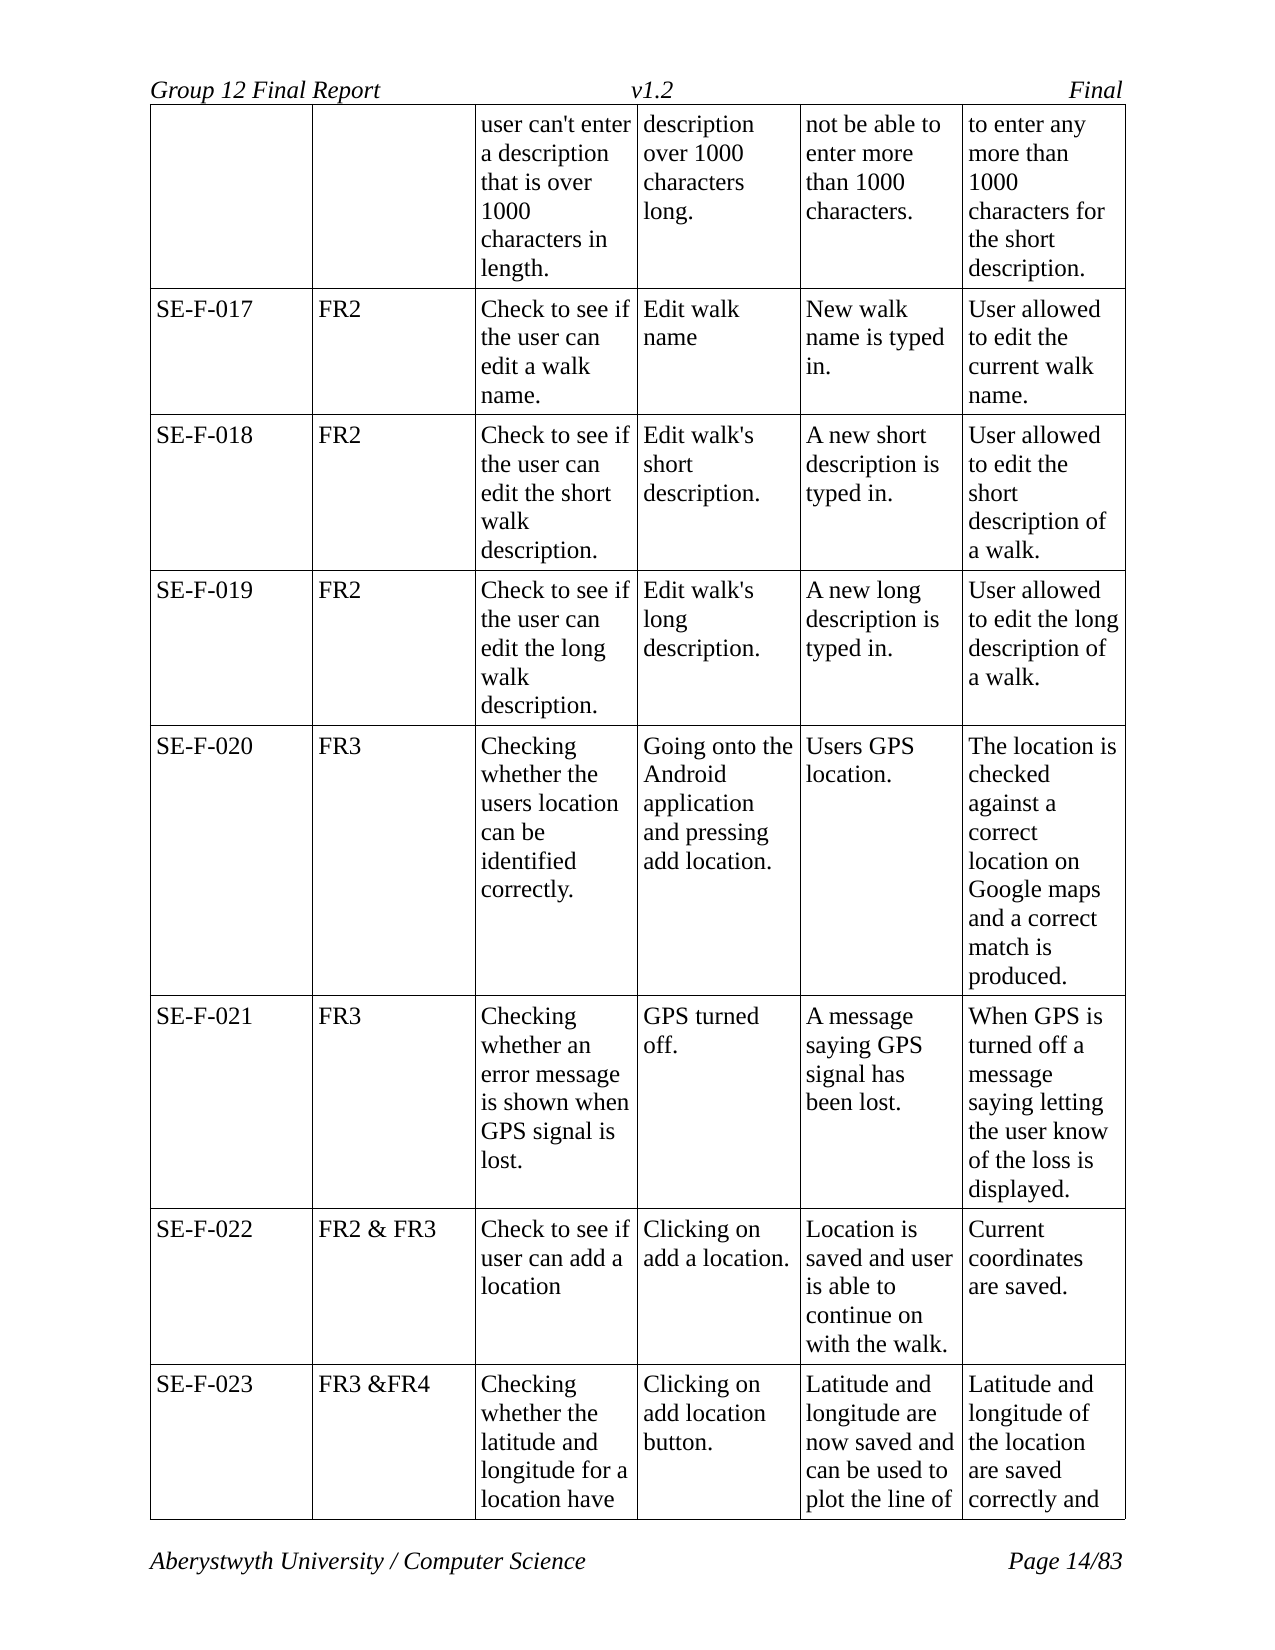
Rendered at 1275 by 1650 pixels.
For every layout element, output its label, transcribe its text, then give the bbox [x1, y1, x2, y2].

table_cell Check to see if the user can edit a walk name. [476, 289, 637, 414]
table_cell Checking whether the users location can be identified correctly. [476, 726, 637, 995]
table_cell Location is saved and user is able to continue on with the walk. [801, 1209, 962, 1363]
table_cell FR2 [313, 415, 475, 570]
table_cell Checking whether an error message is shown when GPS signal is lost. [476, 996, 637, 1208]
table_cell SE-F-018 [151, 415, 312, 570]
table_cell FR2 [313, 289, 475, 414]
table_cell SE-F-019 [151, 571, 312, 725]
table_cell SE-F-020 [151, 726, 312, 995]
table_cell Users GPS location. [801, 726, 962, 995]
table_cell FR2 [313, 571, 475, 725]
table_cell SE-F-017 [151, 289, 312, 414]
table_cell [313, 105, 475, 288]
table_cell Check to see if user can add a location [476, 1209, 637, 1363]
table_cell A message saying GPS signal has been lost. [801, 996, 962, 1208]
table_cell GPS turned off. [638, 996, 800, 1208]
table_cell Clicking on add a location. [638, 1209, 800, 1363]
table_cell Clicking on add location button. [638, 1365, 800, 1519]
table_cell Latitude and longitude are now saved and can be used to plot the line of [801, 1365, 962, 1519]
table_cell New walk name is typed in. [801, 289, 962, 414]
table_cell User allowed to edit the current walk name. [963, 289, 1125, 414]
table_cell Check to see if the user can edit the long walk description. [476, 571, 637, 725]
table_cell When GPS is turned off a message saying letting the user know of the loss is displayed. [963, 996, 1125, 1208]
table_cell A new short description is typed in. [801, 415, 962, 570]
table_cell FR3 [313, 996, 475, 1208]
table_cell Edit walk's long description. [638, 571, 800, 725]
table_cell The location is checked against a correct location on Google maps and a correct match is produced. [963, 726, 1125, 995]
table_cell FR3 [313, 726, 475, 995]
table_cell user can't enter a description that is over 1000 characters in length. [476, 105, 637, 288]
table_cell Latitude and longitude of the location are saved correctly and [963, 1365, 1125, 1519]
table_cell not be able to enter more than 1000 characters. [801, 105, 962, 288]
table_cell SE-F-022 [151, 1209, 312, 1363]
table_cell SE-F-023 [151, 1365, 312, 1519]
table_cell [151, 105, 312, 288]
table_cell Check to see if the user can edit the short walk description. [476, 415, 637, 570]
table_cell SE-F-021 [151, 996, 312, 1208]
table_cell to enter any more than 1000 characters for the short description. [963, 105, 1125, 288]
table_cell User allowed to edit the long description of a walk. [963, 571, 1125, 725]
table_cell description over 1000 characters long. [638, 105, 800, 288]
table_cell Checking whether the latitude and longitude for a location have [476, 1365, 637, 1519]
table_cell Current coordinates are saved. [963, 1209, 1125, 1363]
table_cell Edit walk name [638, 289, 800, 414]
table_cell A new long description is typed in. [801, 571, 962, 725]
table_cell User allowed to edit the short description of a walk. [963, 415, 1125, 570]
table_cell FR3 &FR4 [313, 1365, 475, 1519]
table_cell FR2 & FR3 [313, 1209, 475, 1363]
table_cell Going onto the Android application and pressing add location. [638, 726, 800, 995]
table_cell Edit walk's short description. [638, 415, 800, 570]
